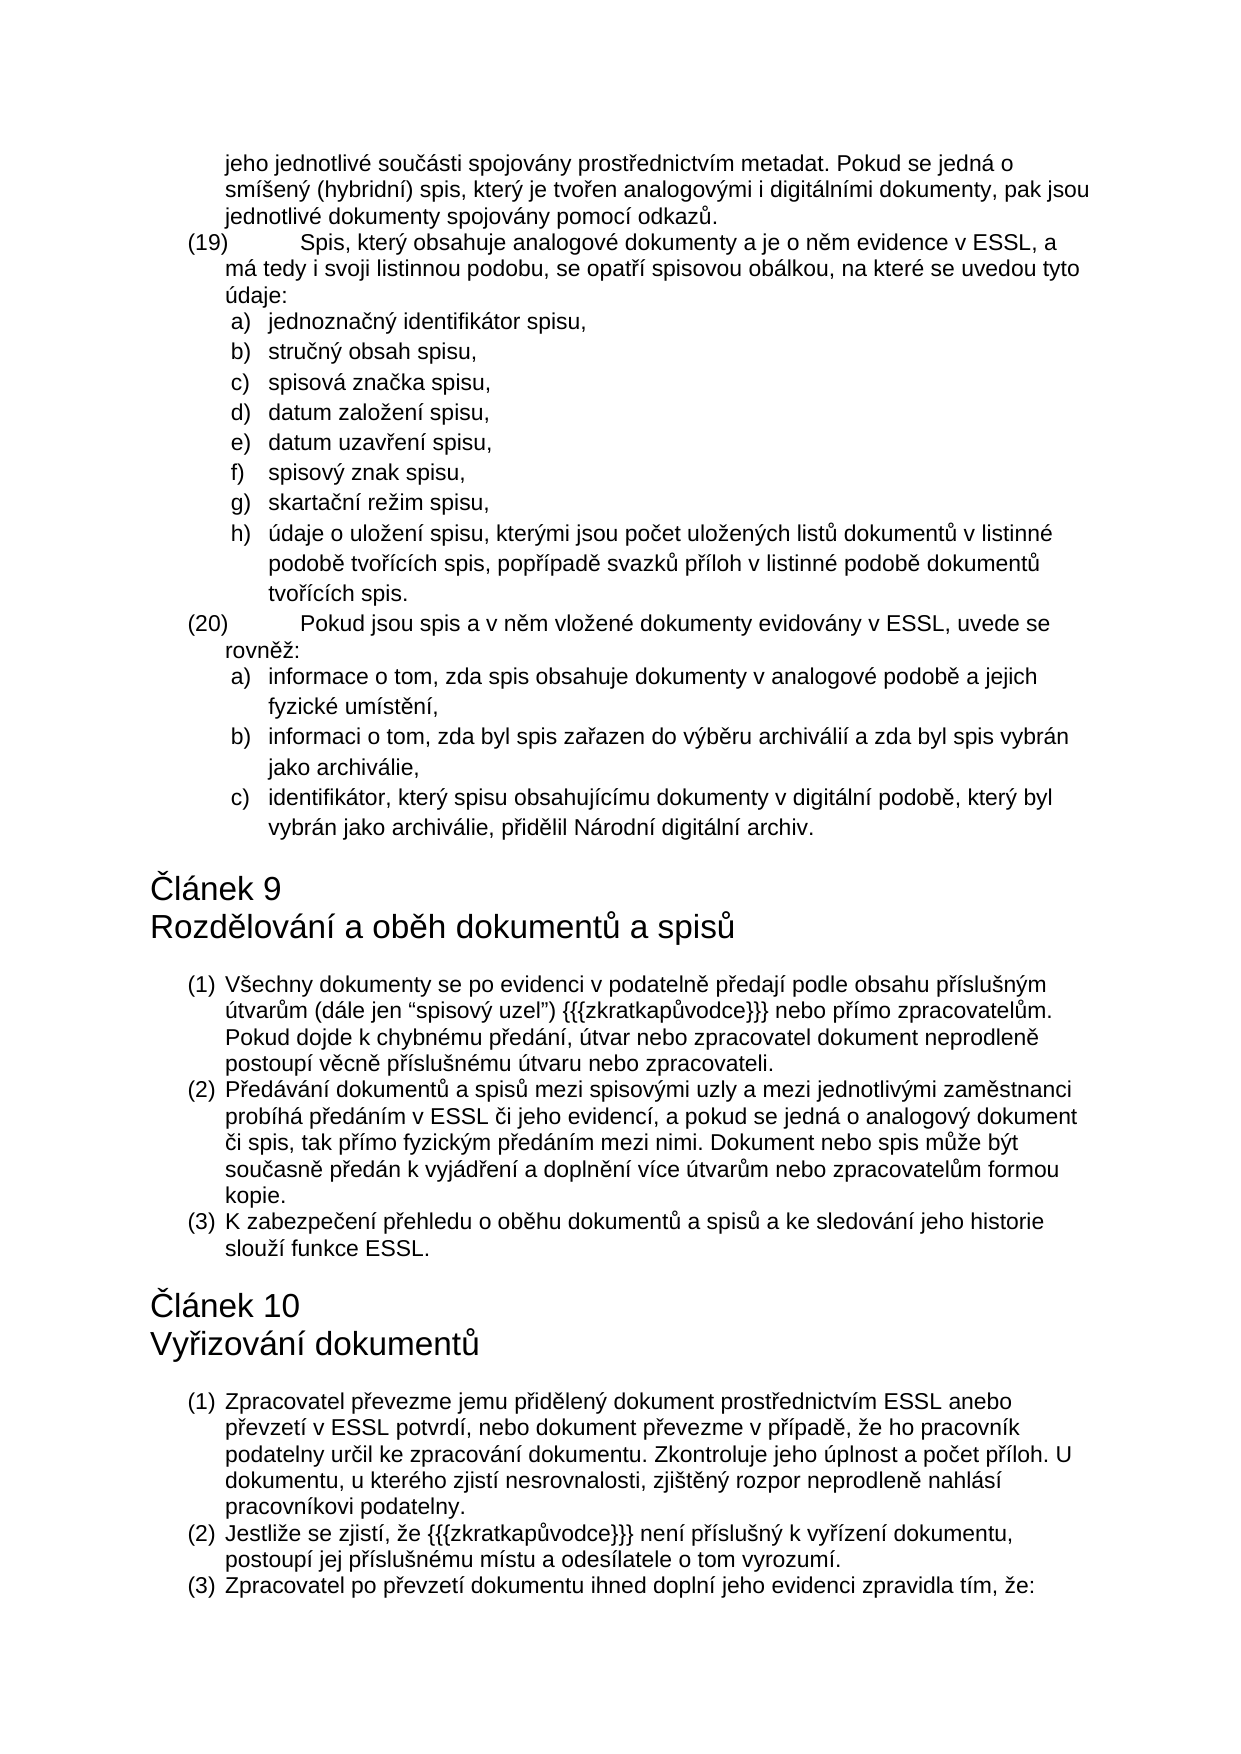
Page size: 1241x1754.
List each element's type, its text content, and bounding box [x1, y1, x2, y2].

list Zpracovatel po převzetí dokumentu ihned doplní jeho evidenci zpravidla tím, že: [187, 1572, 1090, 1599]
list jeho jednotlivé součásti spojovány prostřednictvím metadat. Pokud se jedná o smíšený (hybridní) spis, který je tvořen analogovými i digitálními dokumenty, pak jsou jednotlivé dokumenty spojovány pomocí odkazů. [187, 150, 1090, 229]
list jednoznačný identifikátor spisu, [231, 308, 1090, 334]
list spisová značka spisu, [231, 368, 1090, 395]
list identifikátor, který spisu obsahujícímu dokumenty v digitální podobě, který byl vybrán jako archiválie, přidělil Národní digitální archiv. [231, 784, 1090, 840]
list informace o tom, zda spis obsahuje dokumenty v analogové podobě a jejich fyzické umístění, [231, 663, 1090, 719]
list Zpracovatel převezme jemu přidělený dokument prostřednictvím ESSL anebo převzetí v ESSL potvrdí, nebo dokument převezme v případě, že ho pracovník podatelny určil ke zpracování dokumentu. Zkontroluje jeho úplnost a počet příloh. U dokumentu, u kterého zjistí nesrovnalosti, zjištěný rozpor neprodleně nahlásí pracovníkovi podatelny. [187, 1388, 1090, 1519]
list skartační režim spisu, [231, 489, 1090, 516]
list Všechny dokumenty se po evidenci v podatelně předají podle obsahu příslušným útvarům (dále jen “spisový uzel”) {{{zkratkapůvodce}}} nebo přímo zpracovatelům. Pokud dojde k chybnému předání, útvar nebo zpracovatel dokument neprodleně postoupí věcně příslušnému útvaru nebo zpracovateli. [187, 971, 1090, 1076]
list Jestliže se zjistí, že {{{zkratkapůvodce}}} není příslušný k vyřízení dokumentu, postoupí jej příslušnému místu a odesílatele o tom vyrozumí. [187, 1519, 1090, 1572]
subtitle Článek 9 Rozdělování a oběh dokumentů a spisů [150, 869, 1090, 946]
list Spis, který obsahuje analogové dokumenty a je o něm evidence v ESSL, a má tedy i svoji listinnou podobu, se opatří spisovou obálkou, na které se uvedou tyto údaje: [187, 229, 1090, 308]
list Pokud jsou spis a v něm vložené dokumenty evidovány v ESSL, uvede se rovněž: [187, 610, 1090, 663]
list stručný obsah spisu, [231, 338, 1090, 365]
subtitle Článek 10 Vyřizování dokumentů [150, 1286, 1090, 1363]
list K zabezpečení přehledu o oběhu dokumentů a spisů a ke sledování jeho historie slouží funkce ESSL. [187, 1208, 1090, 1261]
list spisový znak spisu, [231, 459, 1090, 486]
list datum založení spisu, [231, 399, 1090, 425]
list informaci o tom, zda byl spis zařazen do výběru archiválií a zda byl spis vybrán jako archiválie, [231, 723, 1090, 780]
list údaje o uložení spisu, kterými jsou počet uložených listů dokumentů v listinné podobě tvořících spis, popřípadě svazků příloh v listinné podobě dokumentů tvořících spis. [231, 519, 1090, 606]
list datum uzavření spisu, [231, 429, 1090, 455]
list Předávání dokumentů a spisů mezi spisovými uzly a mezi jednotlivými zaměstnanci probíhá předáním v ESSL či jeho evidencí, a pokud se jedná o analogový dokument či spis, tak přímo fyzickým předáním mezi nimi. Dokument nebo spis může být současně předán k vyjádření a doplnění více útvarům nebo zpracovatelům formou kopie. [187, 1076, 1090, 1208]
